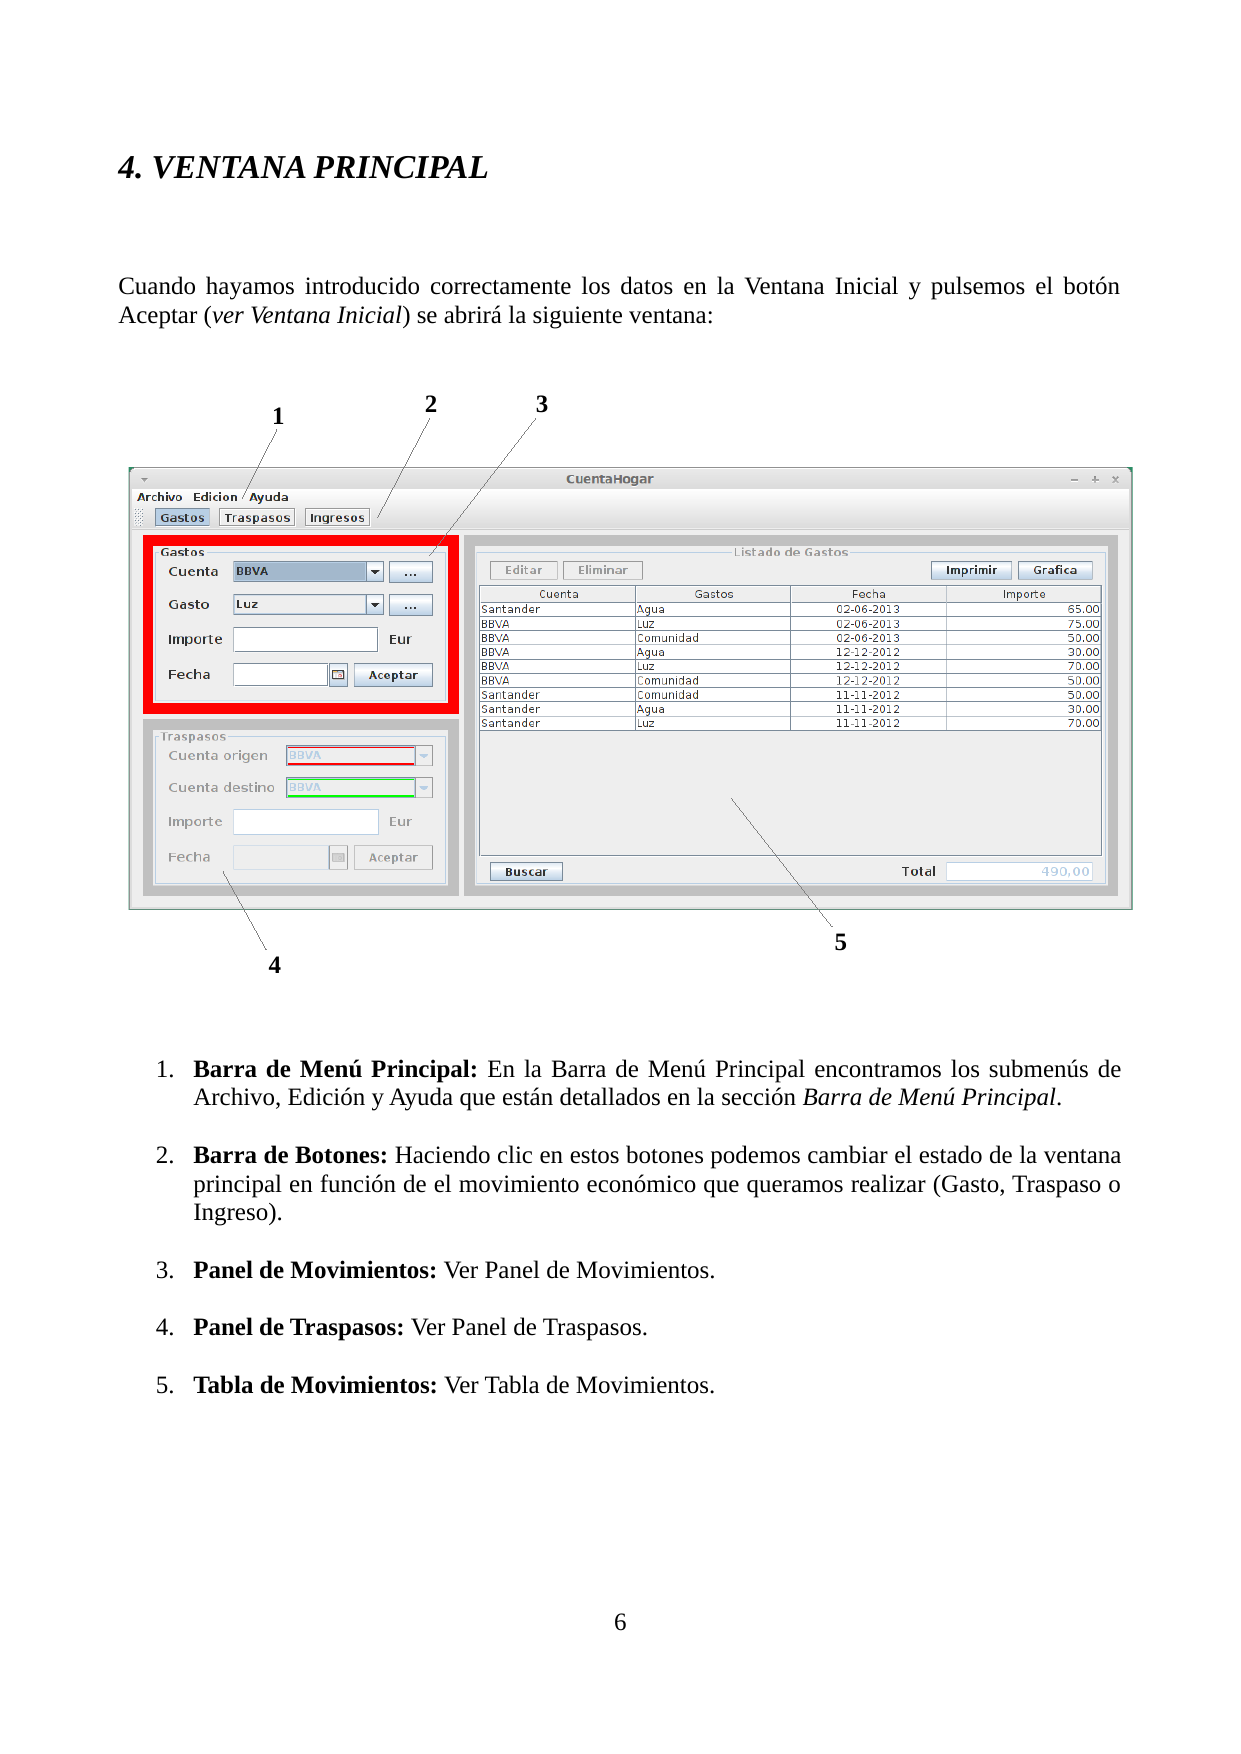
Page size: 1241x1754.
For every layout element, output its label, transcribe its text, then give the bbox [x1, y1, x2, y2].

list Panel de Traspasos: Ver Panel de Traspasos. [156, 1312, 1122, 1341]
list Panel de Movimientos: Ver Panel de Movimientos. [156, 1255, 1122, 1284]
list Barra de Botones: Haciendo clic en estos botones podemos cambiar el estado de la ventana principal en función de el movimiento económico que queramos realizar (Gasto, Traspaso o Ingreso). [156, 1140, 1122, 1226]
list Barra de Menú Principal: En la Barra de Menú Principal encontramos los submenús de Archivo, Edición y Ayuda que están detallados en la sección Barra de Menú Principal. [156, 1054, 1122, 1111]
list Tabla de Movimientos: Ver Tabla de Movimientos. [156, 1370, 1122, 1399]
text 4. VENTANA PRINCIPAL [118, 147, 1122, 185]
text Cuando hayamos introducido correctamente los datos en la Ventana Inicial y pulsemos el botón Aceptar (ver Ventana Inicial) se abrirá la siguiente ventana: [118, 271, 1122, 329]
picture [128, 467, 1133, 910]
